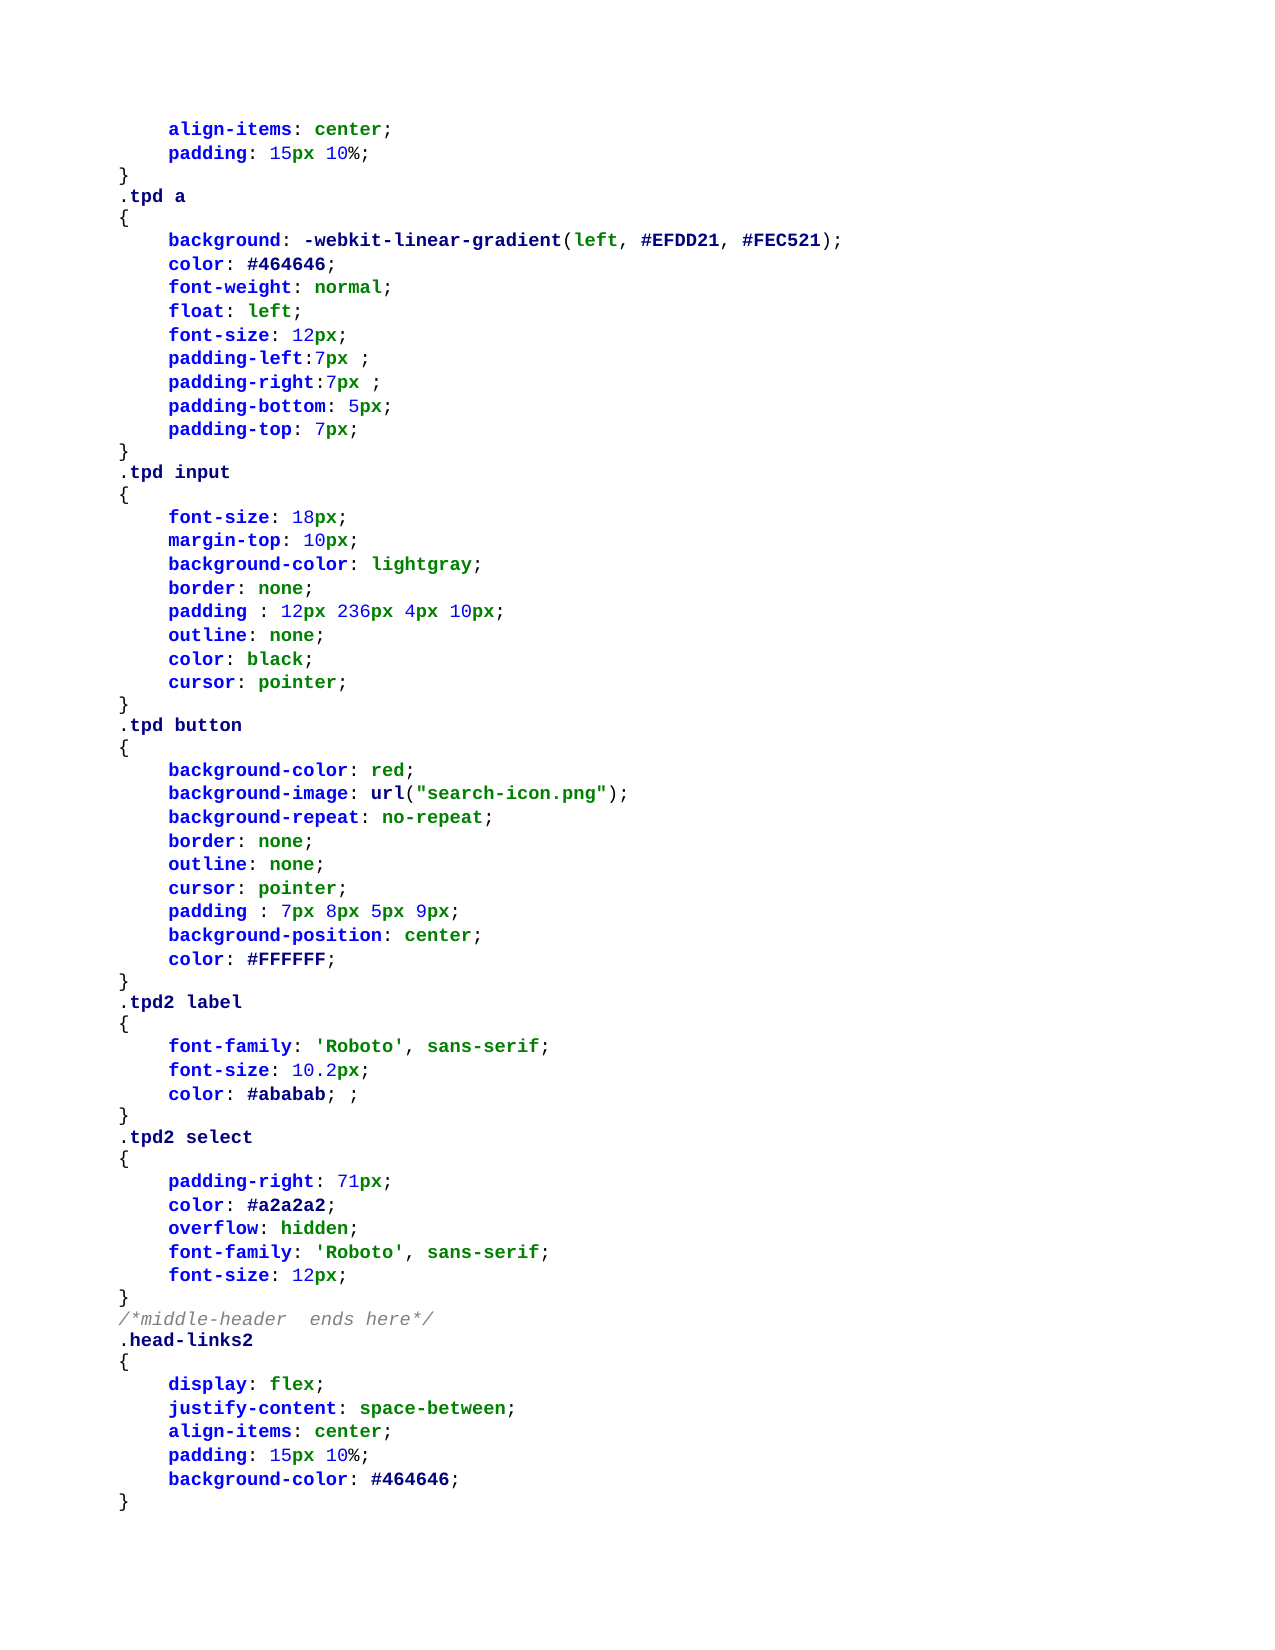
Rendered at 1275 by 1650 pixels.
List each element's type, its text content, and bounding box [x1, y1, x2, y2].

text .tpd input [118, 463, 1157, 484]
text background-color: red; [118, 759, 1157, 782]
text /*middle-header ends here*/ [118, 1309, 1157, 1331]
text { [118, 1352, 1157, 1373]
text background-position: center; [118, 924, 1157, 948]
text font-family: 'Roboto', sans-serif; [118, 1035, 1157, 1059]
text } [118, 1288, 1157, 1309]
text .head-links2 [118, 1331, 1157, 1352]
text color: #a2a2a2; [118, 1193, 1157, 1217]
text font-size: 12px; [118, 324, 1157, 347]
text color: #464646; [118, 253, 1157, 276]
text { [118, 484, 1157, 506]
text .tpd a [118, 187, 1157, 208]
text font-weight: normal; [118, 276, 1157, 300]
text align-items: center; [118, 118, 1157, 142]
text .tpd button [118, 716, 1157, 737]
text display: flex; [118, 1373, 1157, 1397]
text background: -webkit-linear-gradient(left, #EFDD21, #FEC521); [118, 229, 1157, 253]
text } [118, 695, 1157, 716]
text font-size: 10.2px; [118, 1059, 1157, 1082]
text padding: 15px 10%; [118, 1444, 1157, 1468]
text padding : 12px 236px 4px 10px; [118, 600, 1157, 624]
text cursor: pointer; [118, 877, 1157, 901]
text border: none; [118, 829, 1157, 853]
text { [118, 1014, 1157, 1035]
text padding-right:7px ; [118, 371, 1157, 395]
text float: left; [118, 300, 1157, 324]
text overflow: hidden; [118, 1217, 1157, 1241]
text align-items: center; [118, 1420, 1157, 1444]
text } [118, 1106, 1157, 1127]
text } [118, 971, 1157, 993]
text { [118, 737, 1157, 759]
text .tpd2 label [118, 993, 1157, 1014]
text color: #FFFFFF; [118, 948, 1157, 971]
text background-repeat: no-repeat; [118, 806, 1157, 829]
text } [118, 1491, 1157, 1513]
text color: black; [118, 648, 1157, 671]
text .tpd2 select [118, 1127, 1157, 1149]
text } [118, 165, 1157, 187]
text padding : 7px 8px 5px 9px; [118, 901, 1157, 924]
text cursor: pointer; [118, 671, 1157, 695]
text margin-top: 10px; [118, 529, 1157, 553]
text padding: 15px 10%; [118, 142, 1157, 165]
text font-family: 'Roboto', sans-serif; [118, 1241, 1157, 1264]
text padding-right: 71px; [118, 1170, 1157, 1193]
text background-color: lightgray; [118, 553, 1157, 577]
text background-color: #464646; [118, 1468, 1157, 1491]
text border: none; [118, 577, 1157, 600]
text padding-left:7px ; [118, 347, 1157, 371]
text font-size: 12px; [118, 1264, 1157, 1288]
text padding-top: 7px; [118, 418, 1157, 442]
text outline: none; [118, 853, 1157, 877]
text { [118, 1149, 1157, 1170]
text font-size: 18px; [118, 506, 1157, 529]
text color: #ababab; ; [118, 1082, 1157, 1106]
text background-image: url("search-icon.png"); [118, 782, 1157, 806]
text outline: none; [118, 624, 1157, 648]
text } [118, 442, 1157, 463]
text { [118, 208, 1157, 229]
text padding-bottom: 5px; [118, 395, 1157, 418]
text justify-content: space-between; [118, 1397, 1157, 1420]
